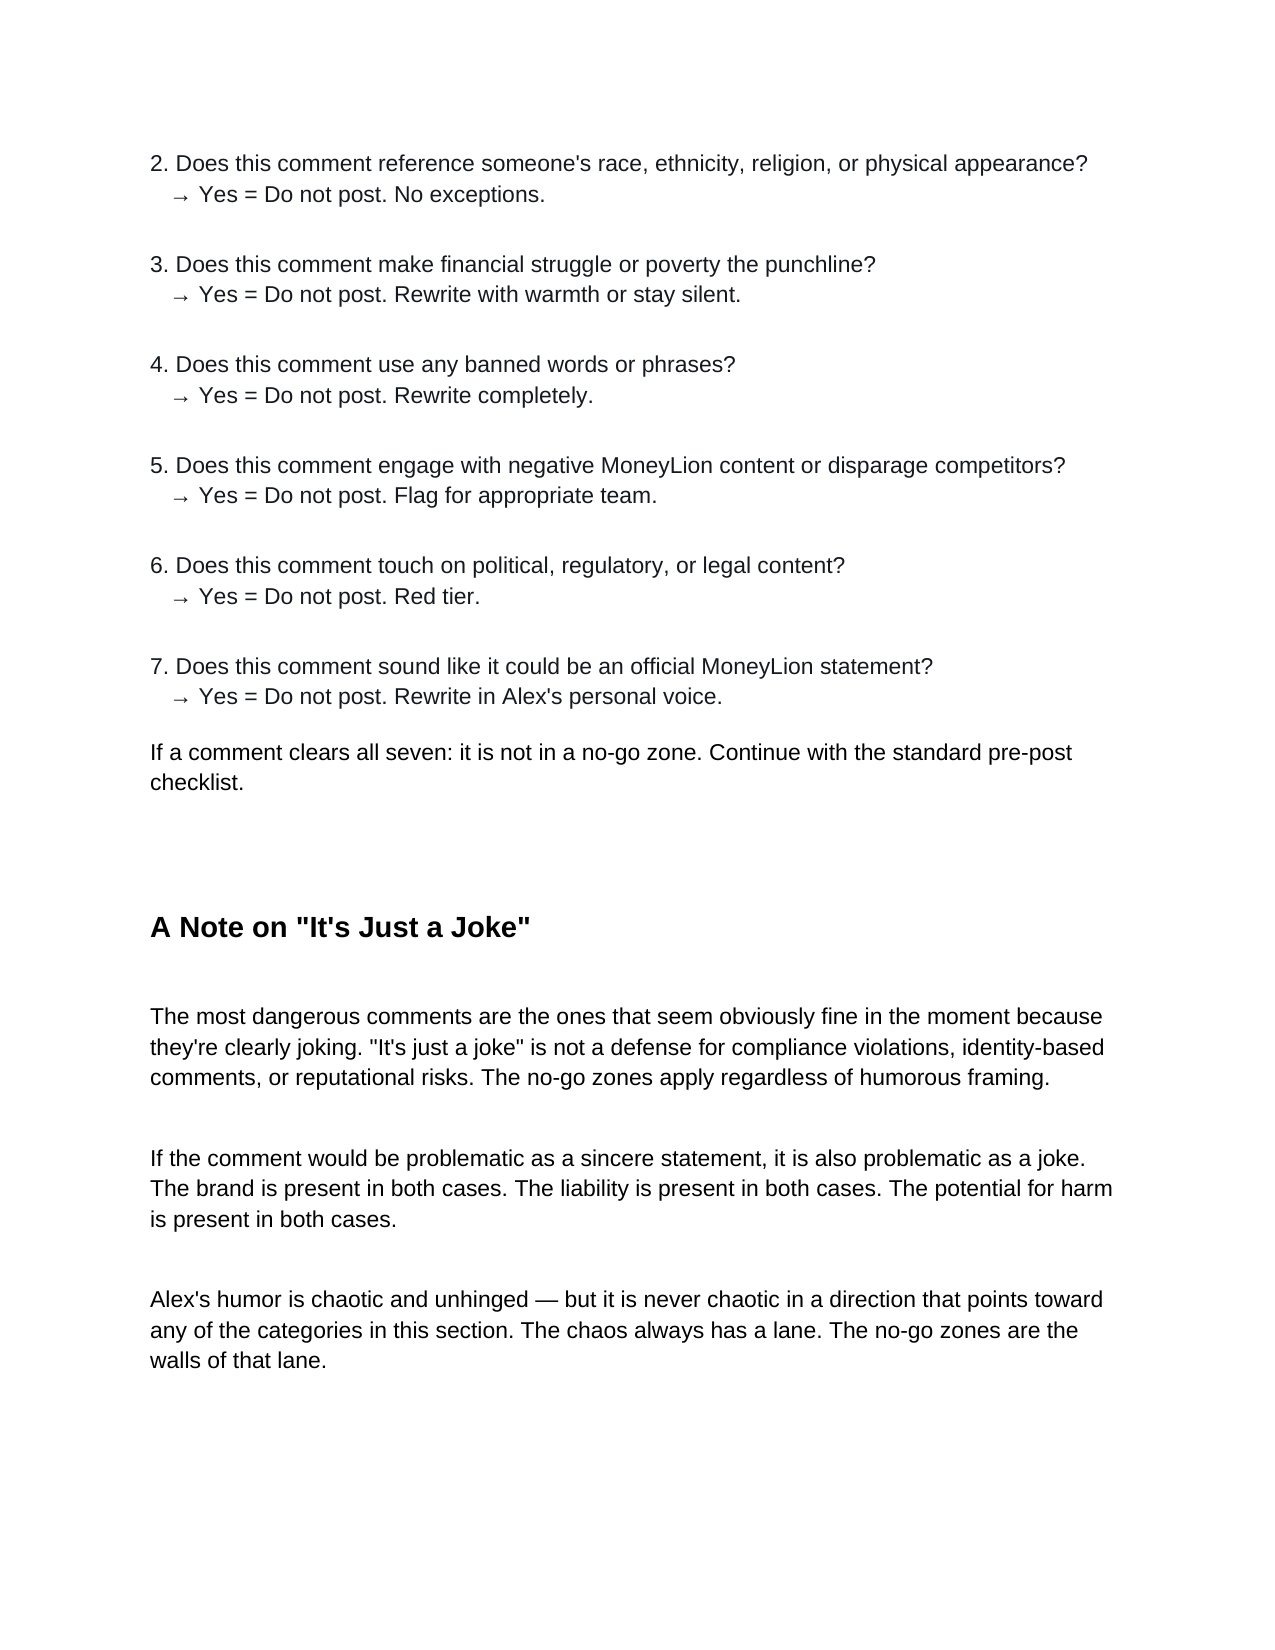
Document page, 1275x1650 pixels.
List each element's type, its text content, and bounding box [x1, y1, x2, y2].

text If a comment clears all seven: it is not in a no-go zone. Continue with the standard pre-post checklist. [150, 739, 1125, 796]
text If the comment would be problematic as a sincere statement, it is also problematic as a joke. The brand is present in both cases. The liability is present in both cases. The potential for harm is present in both cases. [150, 1145, 1125, 1232]
subtitle A Note on "It's Just a Joke" [150, 910, 1125, 944]
text Alex's humor is chaotic and unhinged — but it is never chaotic in a direction that points toward any of the categories in this section. The chaos always has a lane. The no-go zones are the walls of that lane. [150, 1286, 1125, 1374]
text The most dangerous comments are the ones that seem obviously fine in the moment because they're clearly joking. "It's just a joke" is not a defense for compliance violations, identity-based comments, or reputational risks. The no-go zones apply regardless of humorous framing. [150, 1003, 1125, 1091]
text 2. Does this comment reference someone's race, ethnicity, religion, or physical appearance? → Yes = Do not post. No exceptions. 3. Does this comment make financial struggle or poverty the punchline? → Yes = Do not post. Rewrite with warmth or stay silent. 4. Does this comment use any banned words or phrases? → Yes = Do not post. Rewrite completely. 5. Does this comment engage with negative MoneyLion content or disparage competitors? → Yes = Do not post. Flag for appropriate team. 6. Does this comment touch on political, regulatory, or legal content? → Yes = Do not post. Red tier. 7. Does this comment sound like it could be an official MoneyLion statement? → Yes = Do not post. Rewrite in Alex's personal voice. [150, 150, 1125, 709]
